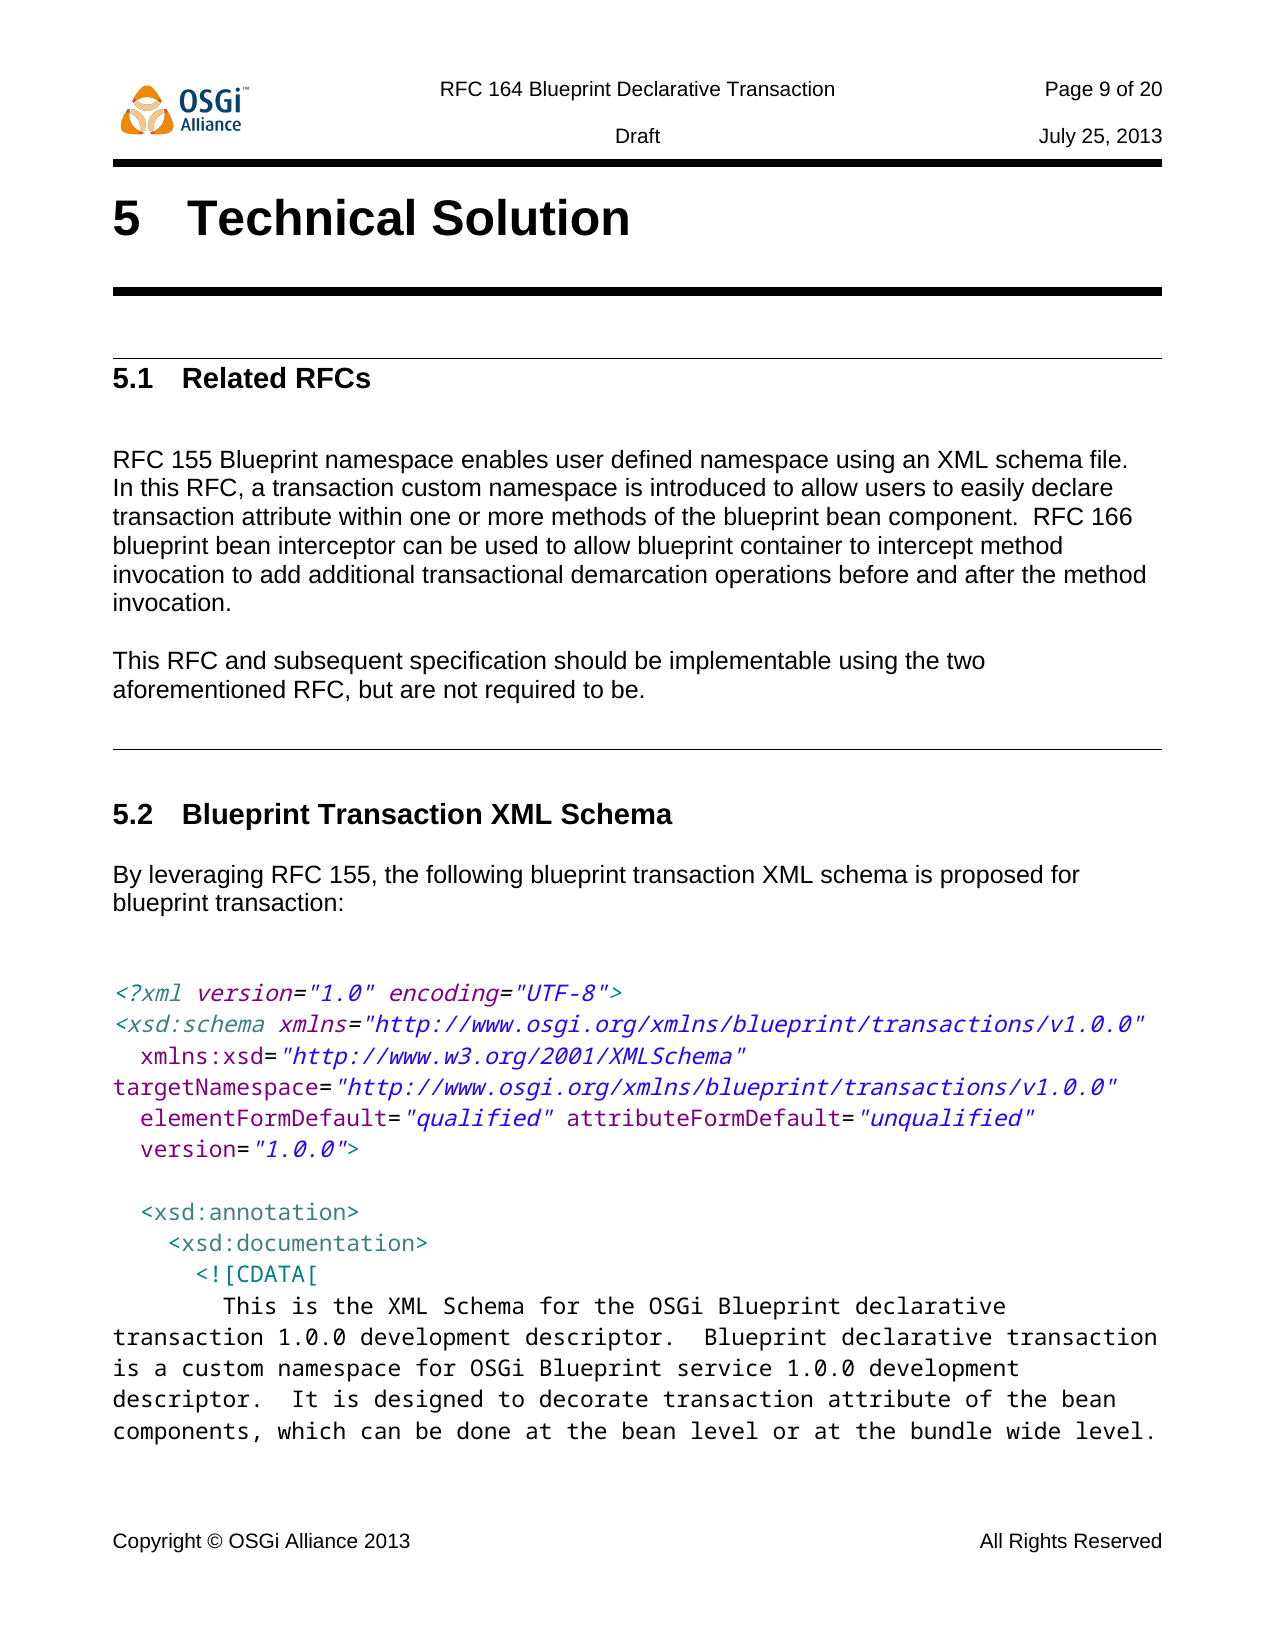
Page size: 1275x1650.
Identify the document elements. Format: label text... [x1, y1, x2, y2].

text elementFormDefault="qualified" attributeFormDefault="unqualified" [112, 1102, 1162, 1133]
subtitle Blueprint Transaction XML Schema [112, 794, 1162, 831]
text <?xml version="1.0" encoding="UTF-8"> [112, 977, 1162, 1008]
text RFC 155 Blueprint namespace enables user defined namespace using an XML schema file. [112, 444, 1162, 473]
text By leveraging RFC 155, the following blueprint transaction XML schema is proposed for blueprint transaction: [112, 859, 1162, 917]
subtitle Related RFCs [112, 359, 1162, 394]
text <xsd:documentation> [112, 1227, 1162, 1258]
subtitle Technical Solution [112, 160, 1162, 296]
text This is the XML Schema for the OSGi Blueprint declarative transaction 1.0.0 development descriptor. Blueprint declarative transaction is a custom namespace for OSGi Blueprint service 1.0.0 development descriptor. It is designed to decorate transaction attribute of the bean components, which can be done at the bean level or at the bundle wide level. [112, 1289, 1162, 1446]
text <![CDATA[ [112, 1258, 1162, 1289]
text In this RFC, a transaction custom namespace is introduced to allow users to easily declare transaction attribute within one or more methods of the blueprint bean component. RFC 166 blueprint bean interceptor can be used to allow blueprint container to intercept method invocation to add additional transactional demarcation operations before and after the method invocation. [112, 473, 1162, 617]
text This RFC and subsequent specification should be implementable using the two aforementioned RFC, but are not required to be. [112, 646, 1162, 703]
text xmlns:xsd="http://www.w3.org/2001/XMLSchema" targetNamespace="http://www.osgi.org/xmlns/blueprint/transactions/v1.0.0" [112, 1039, 1162, 1102]
text version="1.0.0"> [112, 1133, 1162, 1164]
picture [113, 78, 257, 142]
text <xsd:annotation> [112, 1196, 1162, 1227]
text <xsd:schema xmlns="http://www.osgi.org/xmlns/blueprint/transactions/v1.0.0" [112, 1008, 1162, 1039]
